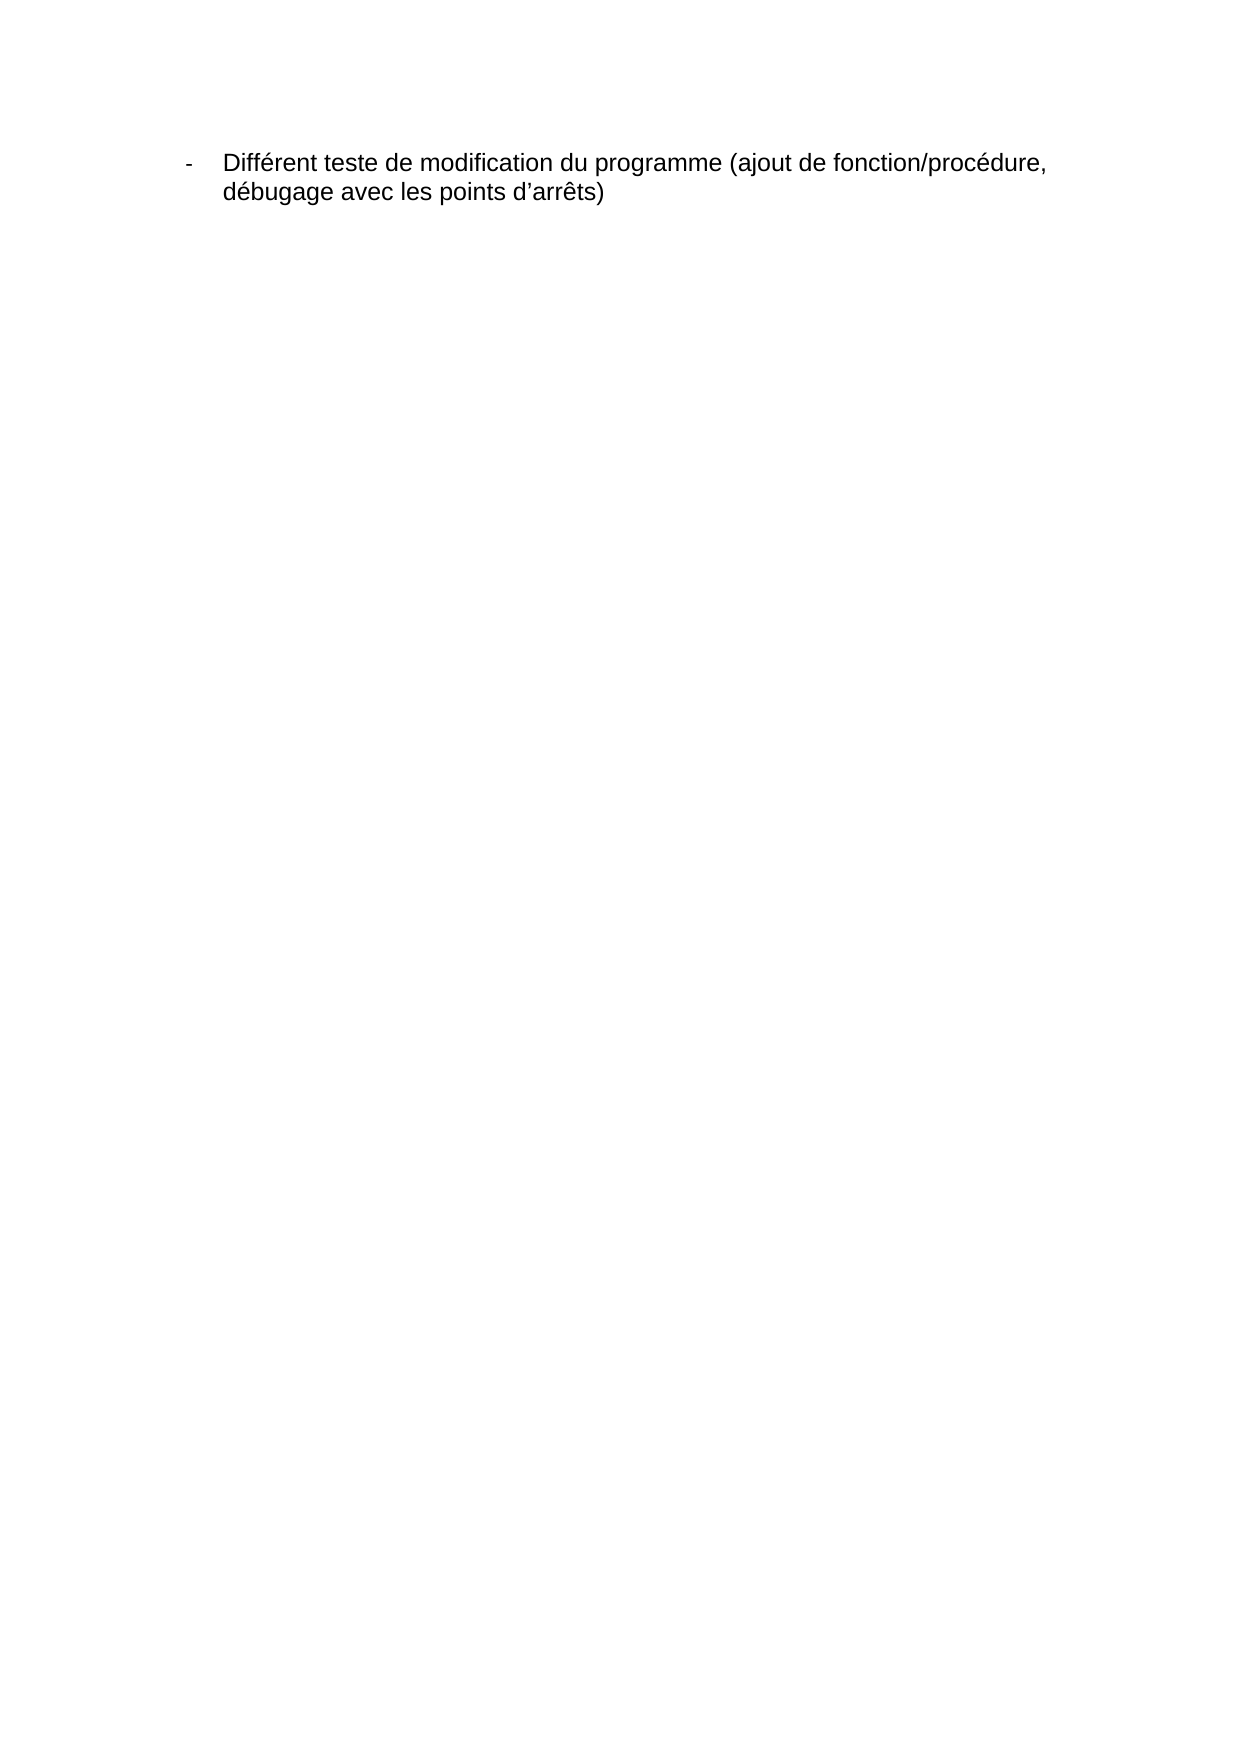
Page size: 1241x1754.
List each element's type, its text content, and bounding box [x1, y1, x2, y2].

list Différent teste de modification du programme (ajout de fonction/procédure, débugage avec les points d’arrêts) [185, 148, 1093, 206]
